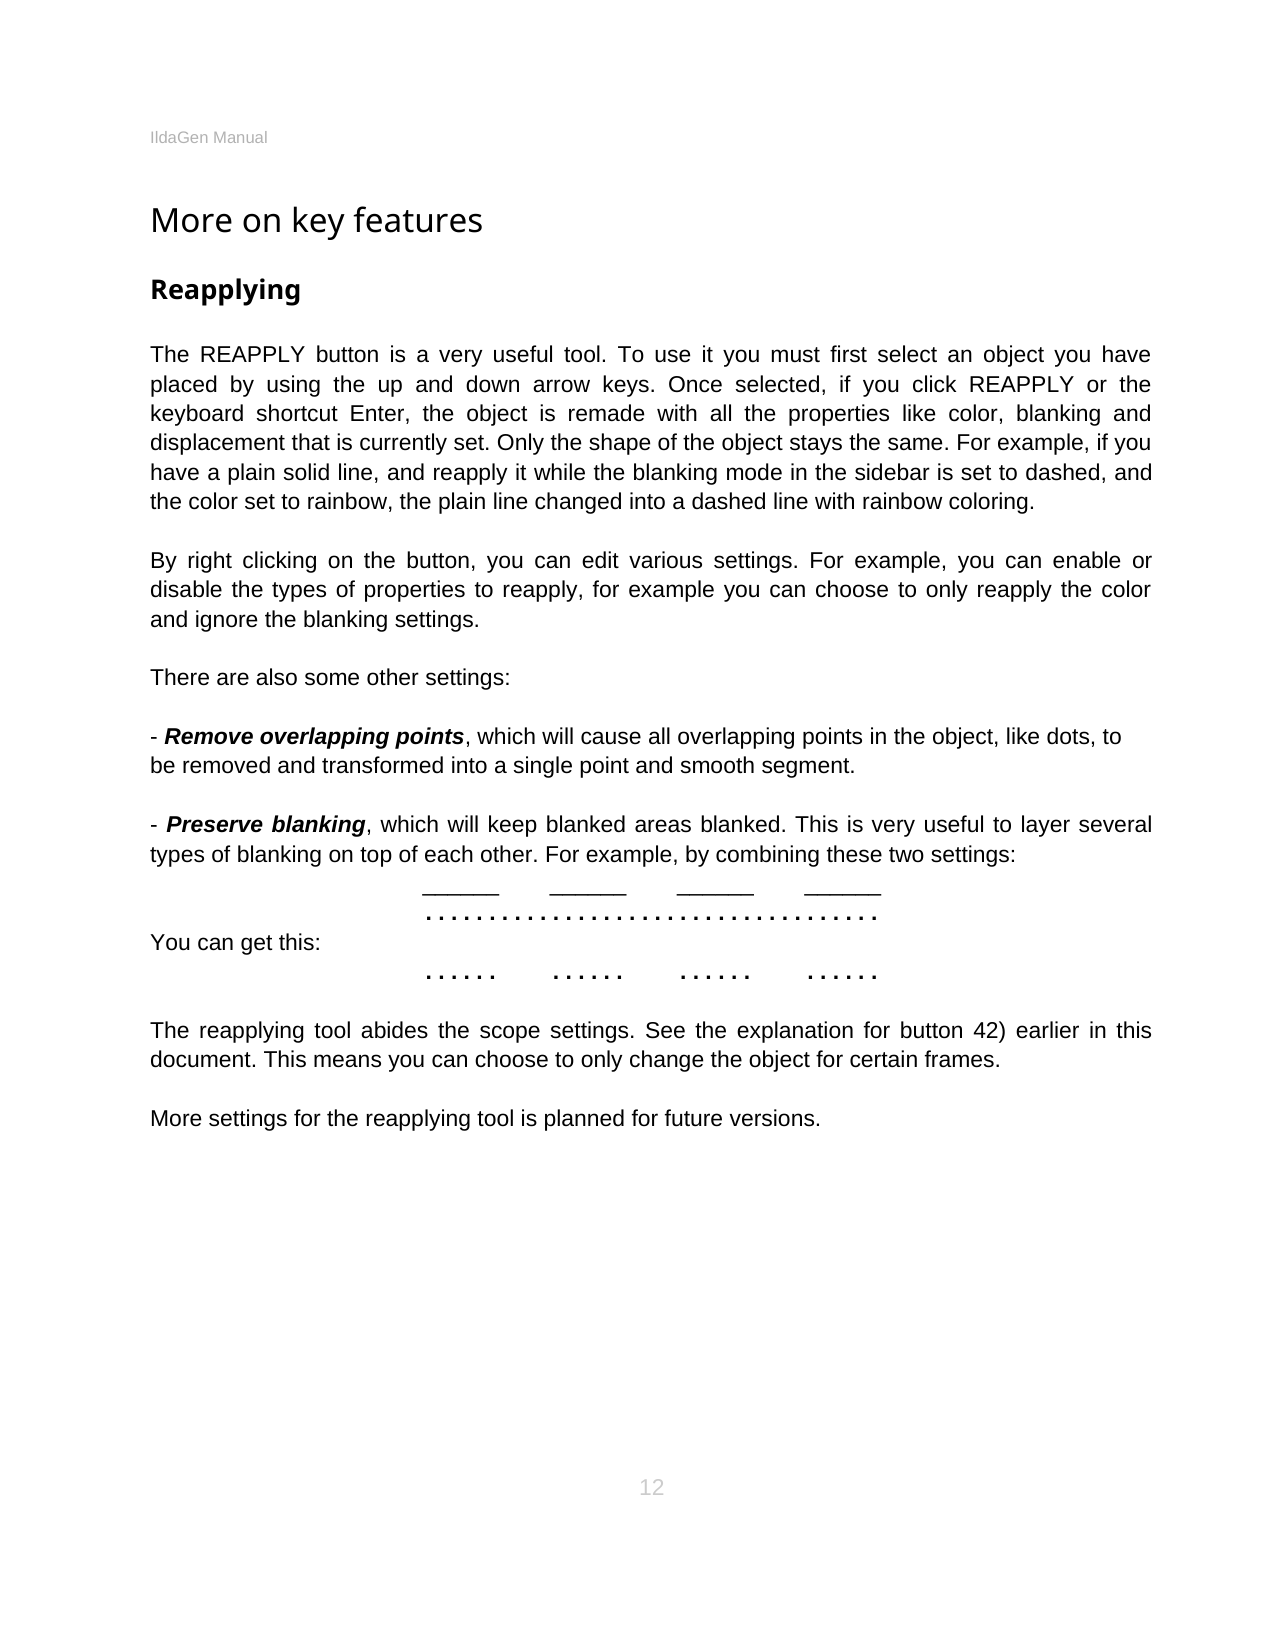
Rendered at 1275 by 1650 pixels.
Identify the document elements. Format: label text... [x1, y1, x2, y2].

text The reapplying tool abides the scope settings. See the explanation for button 42) earlier in this document. This means you can choose to only change the object for certain frames. [150, 1017, 1153, 1072]
text More settings for the reapplying tool is planned for future versions. [150, 1106, 1153, 1131]
text There are also some other settings: [150, 665, 1153, 691]
text By right clicking on the button, you can edit various settings. For example, you can enable or disable the types of properties to reapply, for example you can choose to only reapply the color and ignore the blanking settings. [150, 547, 1153, 632]
text - Preserve blanking, which will keep blanked areas blanked. This is very useful to layer several types of blanking on top of each other. For example, by combining these two settings: [150, 812, 1153, 867]
text . . . . . . . . . . . . . . . . . . . . . . . . . . . . . . . . . . . . [150, 900, 1153, 926]
text You can get this: [150, 929, 1153, 955]
text . . . . . . . . . . . . . . . . . . . . . . . . [150, 959, 1153, 984]
subtitle More on key features [150, 197, 1153, 242]
text The REAPPLY button is a very useful tool. To use it you must first select an object you have placed by using the up and down arrow keys. Once selected, if you click REAPPLY or the keyboard shortcut Enter, the object is remade with all the properties like color, blanking and displacement that is currently set. Only the shape of the object stays the same. For example, if you have a plain solid line, and reapply it while the blanking mode in the sidebar is set to dashed, and the color set to rainbow, the plain line changed into a dashed line with rainbow coloring. [150, 342, 1153, 514]
subtitle Reapplying [150, 270, 1153, 307]
text ______ ______ ______ ______ [150, 871, 1153, 896]
text - Remove overlapping points, which will cause all overlapping points in the object, like dots, to be removed and transformed into a single point and smooth segment. [150, 724, 1153, 779]
